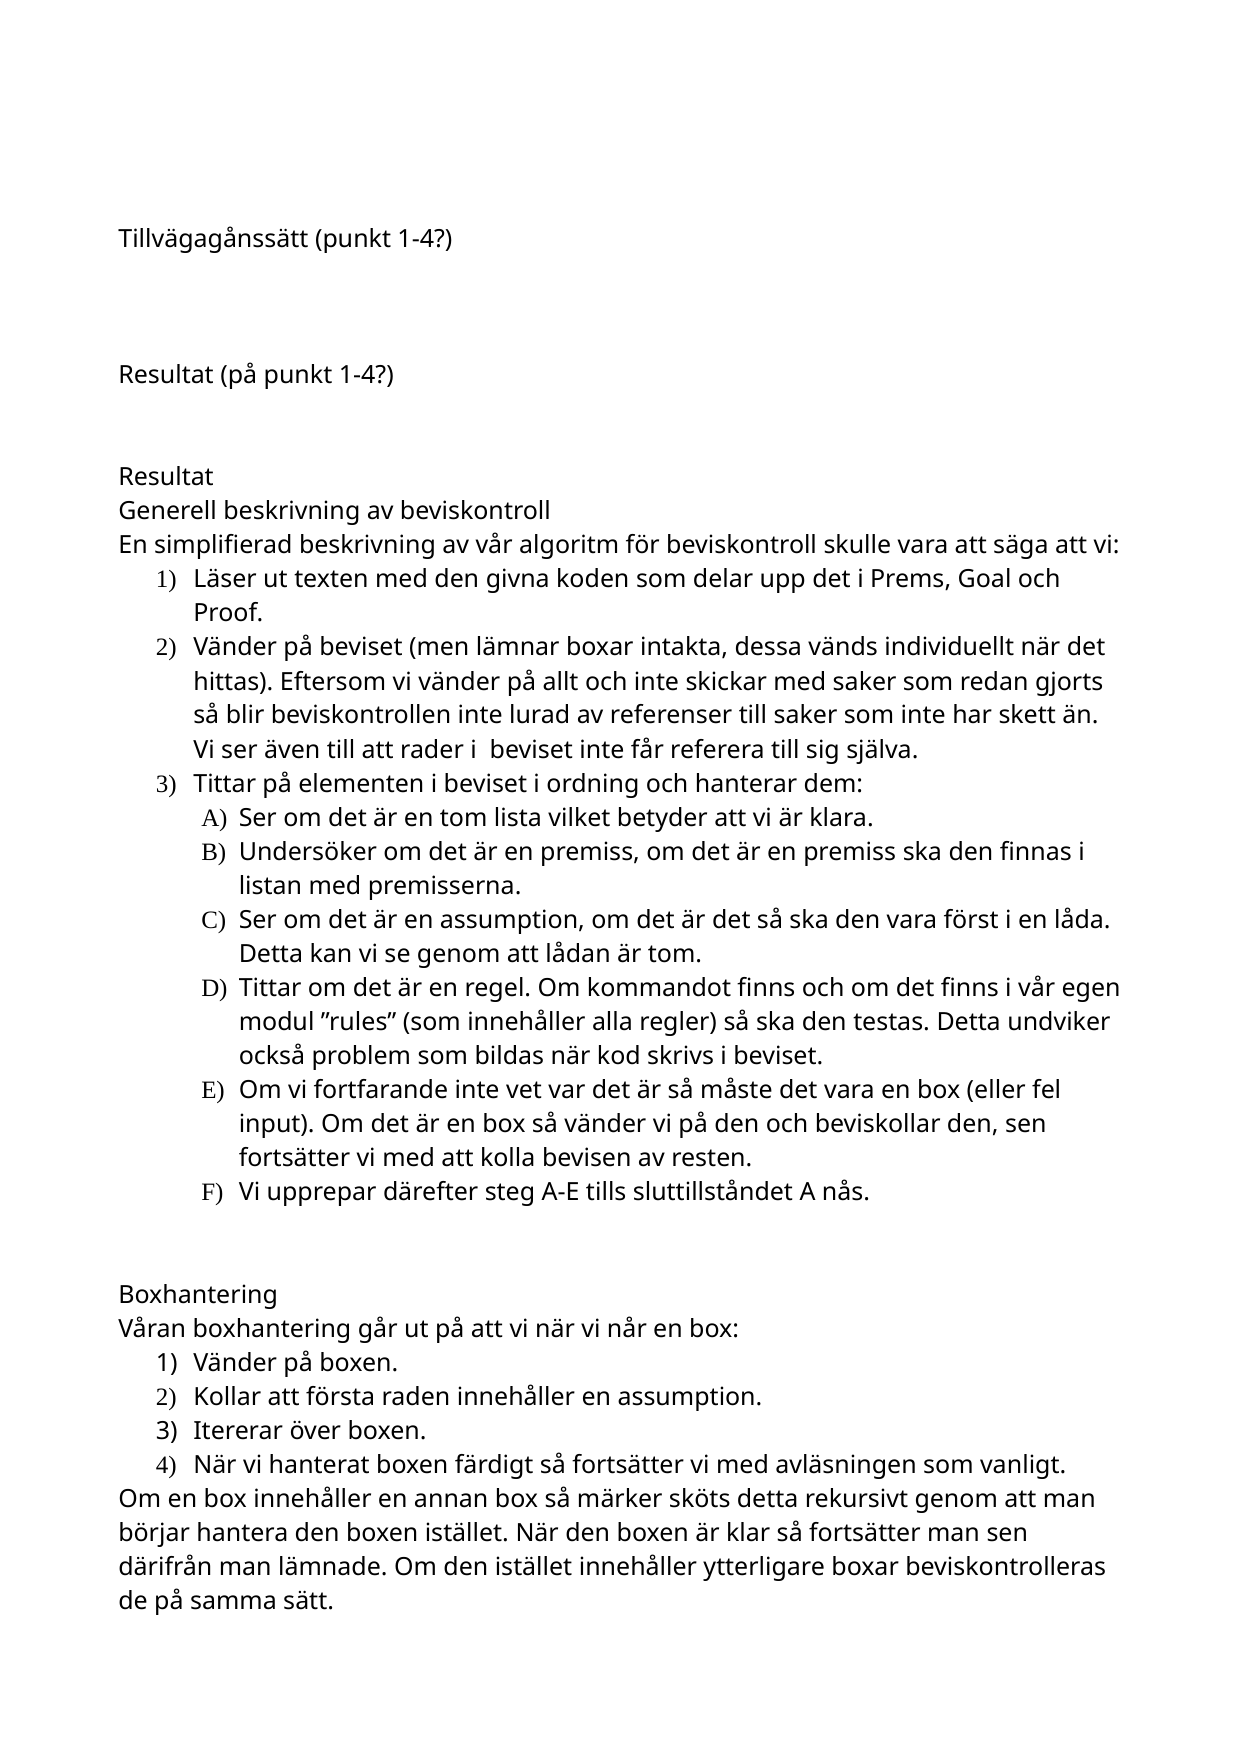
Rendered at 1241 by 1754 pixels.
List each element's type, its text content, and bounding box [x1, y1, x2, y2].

list Vänder på beviset (men lämnar boxar intakta, dessa vänds individuellt när det hittas). Eftersom vi vänder på allt och inte skickar med saker som redan gjorts så blir beviskontrollen inte lurad av referenser till saker som inte har skett än. Vi ser även till att rader i beviset inte får referera till sig själva. [156, 629, 1122, 765]
text En simplifierad beskrivning av vår algoritm för beviskontroll skulle vara att säga att vi: [118, 527, 1122, 561]
text Generell beskrivning av beviskontroll [118, 493, 1122, 527]
list Tittar på elementen i beviset i ordning och hanterar dem: [156, 765, 1122, 799]
list Vänder på boxen. [156, 1344, 1122, 1378]
list När vi hanterat boxen färdigt så fortsätter vi med avläsningen som vanligt. [156, 1447, 1122, 1481]
list Kollar att första raden innehåller en assumption. [156, 1378, 1122, 1412]
text Resultat (på punkt 1-4?) [118, 357, 1122, 391]
list Om vi fortfarande inte vet var det är så måste det vara en box (eller fel input). Om det är en box så vänder vi på den och beviskollar den, sen fortsätter vi med att kolla bevisen av resten. [201, 1072, 1122, 1174]
text Tillvägagånssätt (punkt 1-4?) [118, 220, 1122, 254]
text Resultat [118, 459, 1122, 493]
list Tittar om det är en regel. Om kommandot finns och om det finns i vår egen modul ”rules” (som innehåller alla regler) så ska den testas. Detta undviker också problem som bildas när kod skrivs i beviset. [201, 970, 1122, 1072]
text Om en box innehåller en annan box så märker sköts detta rekursivt genom att man börjar hantera den boxen istället. När den boxen är klar så fortsätter man sen därifrån man lämnade. Om den istället innehåller ytterligare boxar beviskontrolleras de på samma sätt. [118, 1481, 1122, 1617]
list Läser ut texten med den givna koden som delar upp det i Prems, Goal och Proof. [156, 561, 1122, 629]
list Undersöker om det är en premiss, om det är en premiss ska den finnas i listan med premisserna. [201, 833, 1122, 902]
text Boxhantering [118, 1276, 1122, 1310]
list Ser om det är en tom lista vilket betyder att vi är klara. [201, 799, 1122, 833]
list Vi upprepar därefter steg A-E tills sluttillståndet A nås. [201, 1174, 1122, 1208]
text Våran boxhantering går ut på att vi när vi når en box: [118, 1310, 1122, 1344]
list Ser om det är en assumption, om det är det så ska den vara först i en låda. Detta kan vi se genom att lådan är tom. [201, 902, 1122, 970]
list Itererar över boxen. [156, 1412, 1122, 1447]
